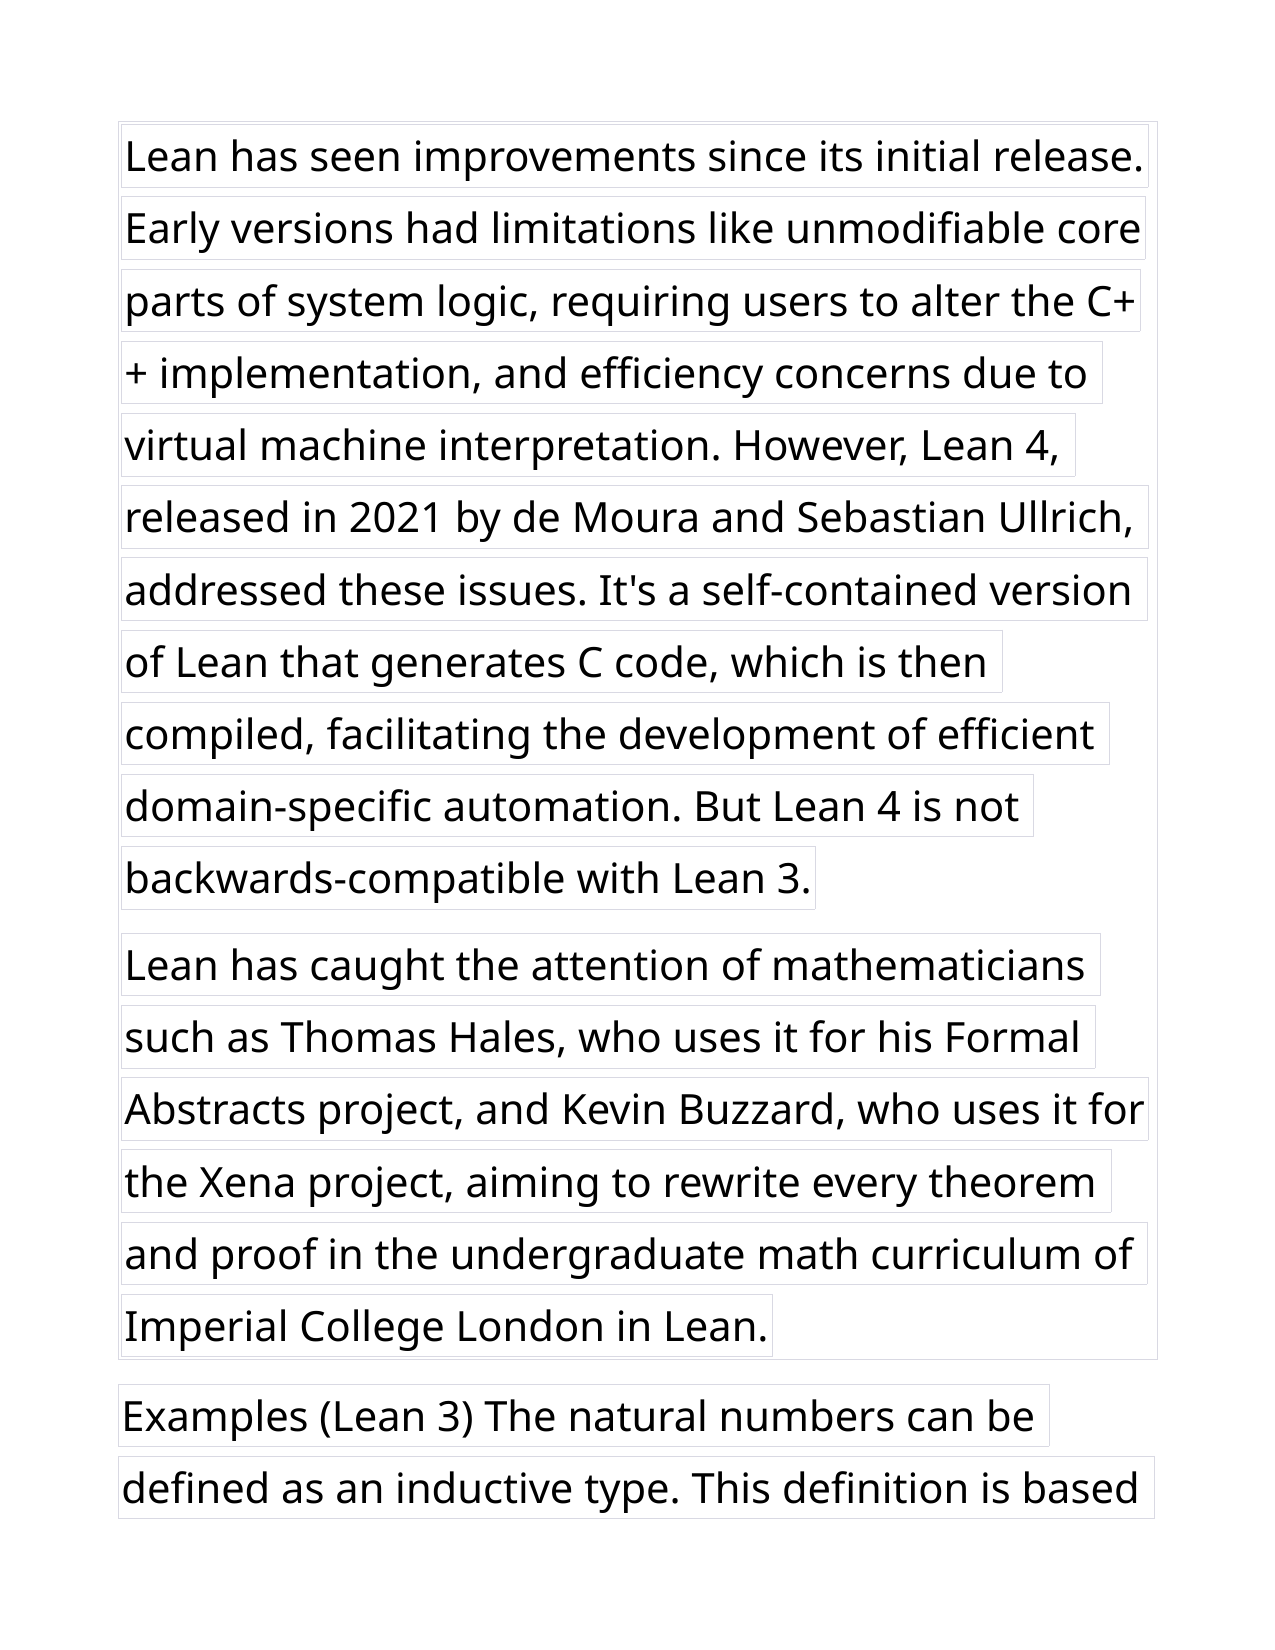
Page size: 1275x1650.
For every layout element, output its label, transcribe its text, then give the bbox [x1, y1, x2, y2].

text Lean has caught the attention of mathematicians such as Thomas Hales, who uses it for his Formal Abstracts project, and Kevin Buzzard, who uses it for the Xena project, aiming to rewrite every theorem and proof in the undergraduate math curriculum of Imperial College London in Lean. [119, 930, 1157, 1359]
text Lean has seen improvements since its initial release. Early versions had limitations like unmodifiable core parts of system logic, requiring users to alter the C++ implementation, and efficiency concerns due to virtual machine interpretation. However, Lean 4, released in 2021 by de Moura and Sebastian Ullrich, addressed these issues. It's a self-contained version of Lean that generates C code, which is then compiled, facilitating the development of efficient domain-specific automation. But Lean 4 is not backwards-compatible with Lean 3. [119, 122, 1157, 909]
text Examples (Lean 3) The natural numbers can be defined as an inductive type. This definition is based [118, 1383, 1157, 1518]
